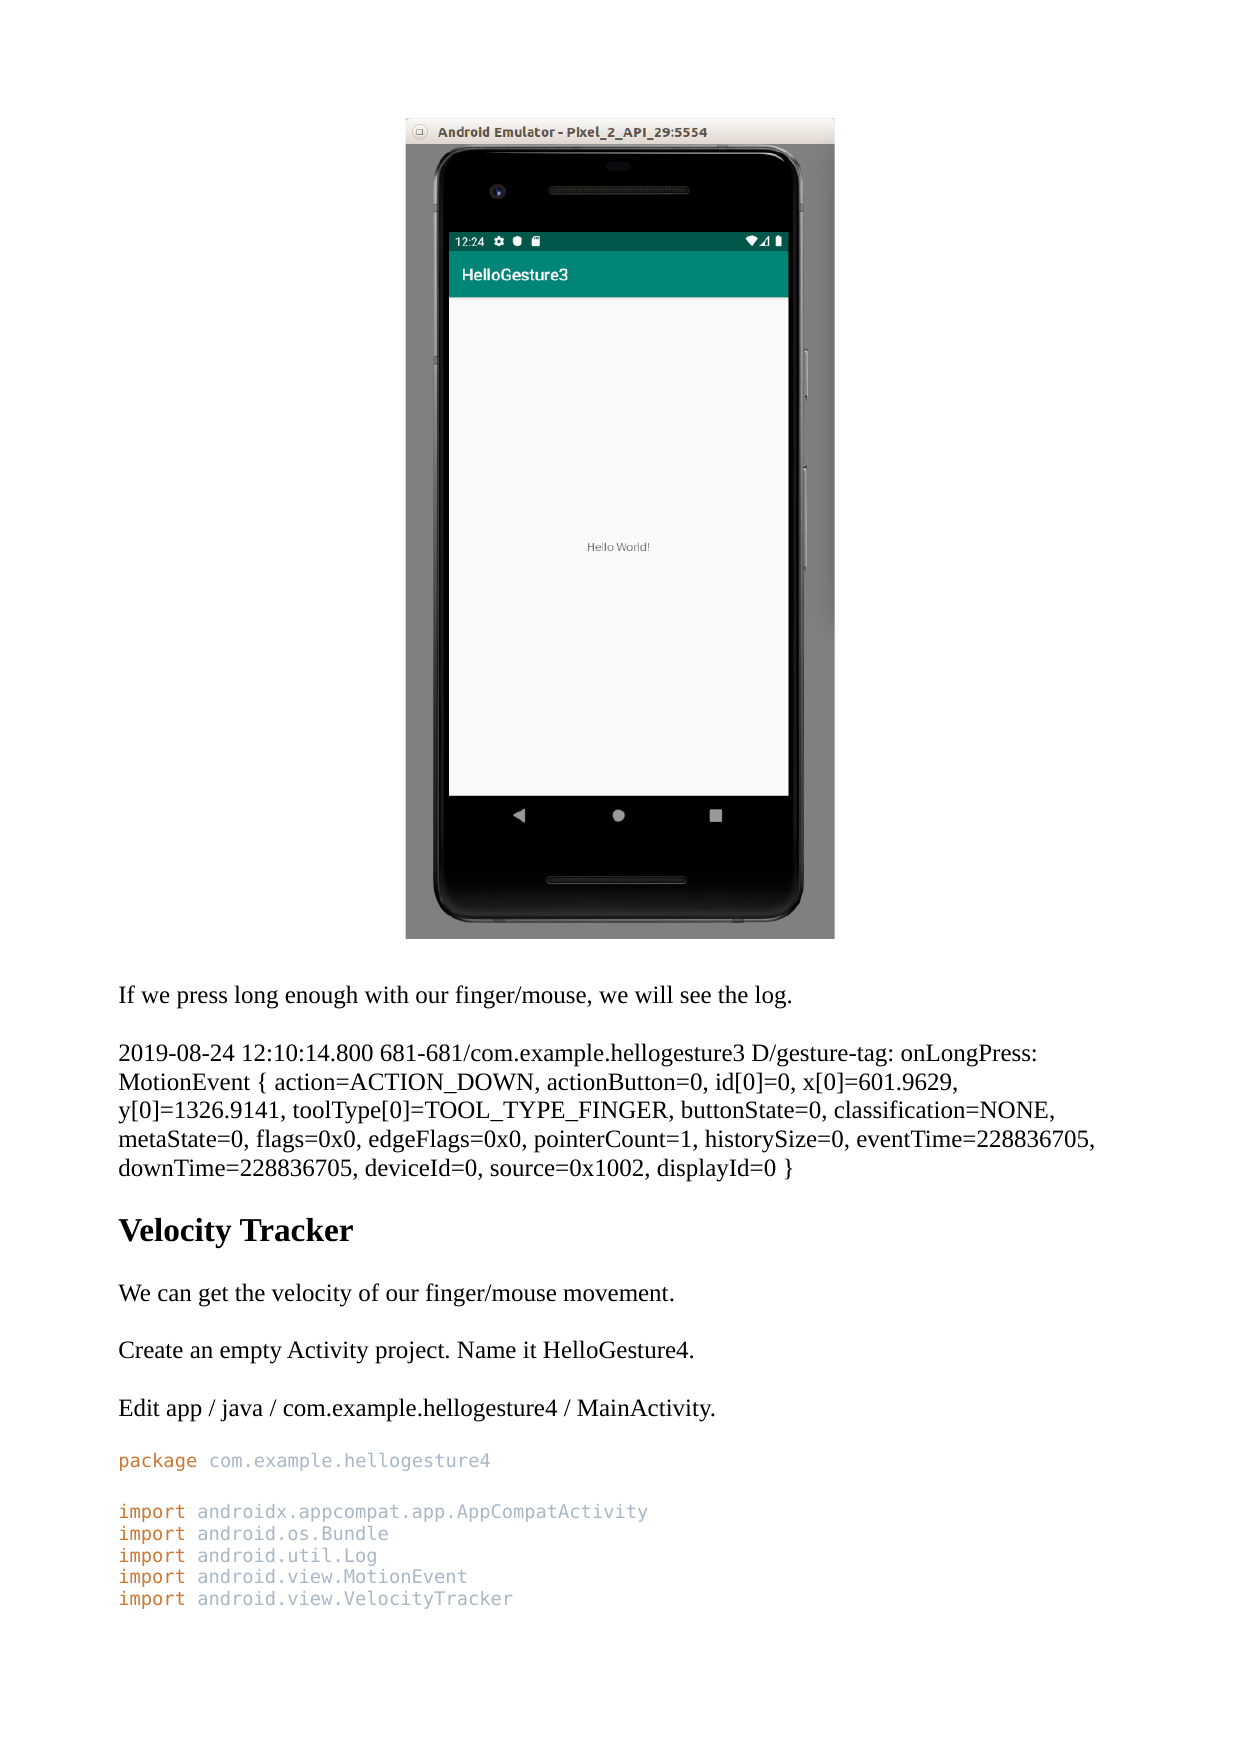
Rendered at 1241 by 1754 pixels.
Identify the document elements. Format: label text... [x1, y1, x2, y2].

text Velocity Tracker [118, 1211, 1122, 1249]
text If we press long enough with our finger/mouse, we will see the log. [118, 981, 1122, 1009]
text Create an empty Activity project. Name it HelloGesture4. [118, 1335, 1122, 1364]
picture [405, 118, 835, 939]
text We can get the velocity of our finger/mouse movement. [118, 1278, 1122, 1306]
text 2019-08-24 12:10:14.800 681-681/com.example.hellogesture3 D/gesture-tag: onLongPress: MotionEvent { action=ACTION_DOWN, actionButton=0, id[0]=0, x[0]=601.9629, y[0]=1326.9141, toolType[0]=TOOL_TYPE_FINGER, buttonState=0, classification=NONE, metaState=0, flags=0x0, edgeFlags=0x0, pointerCount=1, historySize=0, eventTime=228836705, downTime=228836705, deviceId=0, source=0x1002, displayId=0 } [118, 1038, 1122, 1182]
text Edit app / java / com.example.hellogesture4 / MainActivity. [118, 1393, 1122, 1421]
text package com.example.hellogesture4 import androidx.appcompat.app.AppCompatActivity import android.os.Bundle import android.util.Log import android.view.MotionEvent import android.view.VelocityTracker [118, 1450, 1122, 1610]
